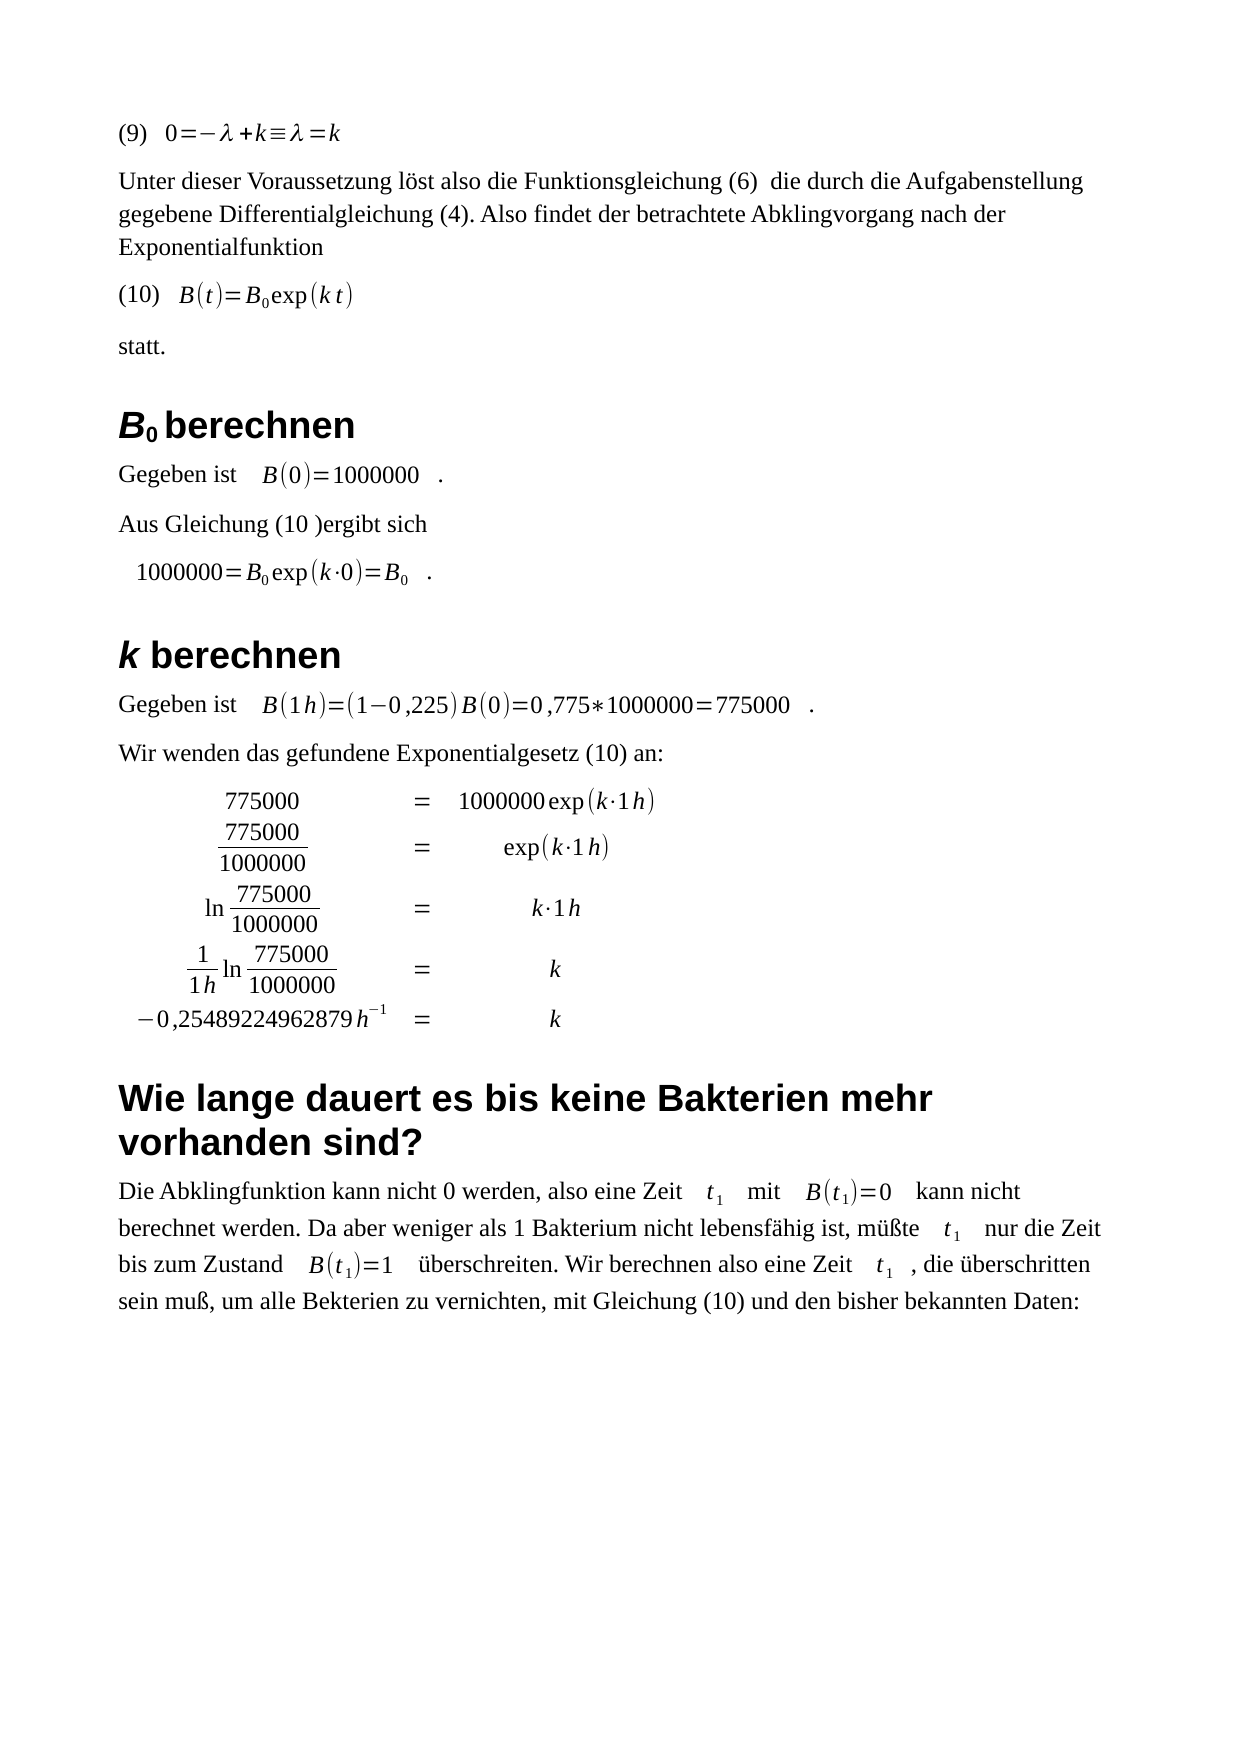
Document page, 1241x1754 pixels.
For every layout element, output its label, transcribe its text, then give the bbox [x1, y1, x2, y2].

text Gegeben ist . [118, 459, 1122, 490]
text Aus Gleichung (10 )ergibt sich [118, 509, 1122, 538]
text Unter dieser Voraussetzung löst also die Funktionsgleichung (6) die durch die Aufgabenstellung gegebene Differentialgleichung (4). Also findet der betrachtete Abklingvorgang nach der Exponentialfunktion [118, 166, 1122, 261]
text statt. [118, 331, 1122, 359]
subtitle k berechnen [118, 633, 1122, 676]
subtitle B0 berechnen [118, 403, 1122, 447]
text (10) [118, 279, 1122, 312]
text . [118, 556, 1122, 589]
text (9) [118, 118, 1122, 147]
subtitle Wie lange dauert es bis keine Bakterien mehr vorhanden sind? [118, 1076, 1122, 1163]
text Die Abklingfunktion kann nicht 0 werden, also eine Zeit mit kann nicht berechnet werden. Da aber weniger als 1 Bakterium nicht lebensfähig ist, müßte nur die Zeit bis zum Zustand überschreiten. Wir berechnen also eine Zeit , die überschritten sein muß, um alle Bekterien zu vernichten, mit Gleichung (10) und den bisher bekannten Daten: [118, 1176, 1122, 1315]
text Wir wenden das gefundene Exponentialgesetz (10) an: [118, 738, 1122, 767]
text Gegeben ist . [118, 689, 1122, 719]
